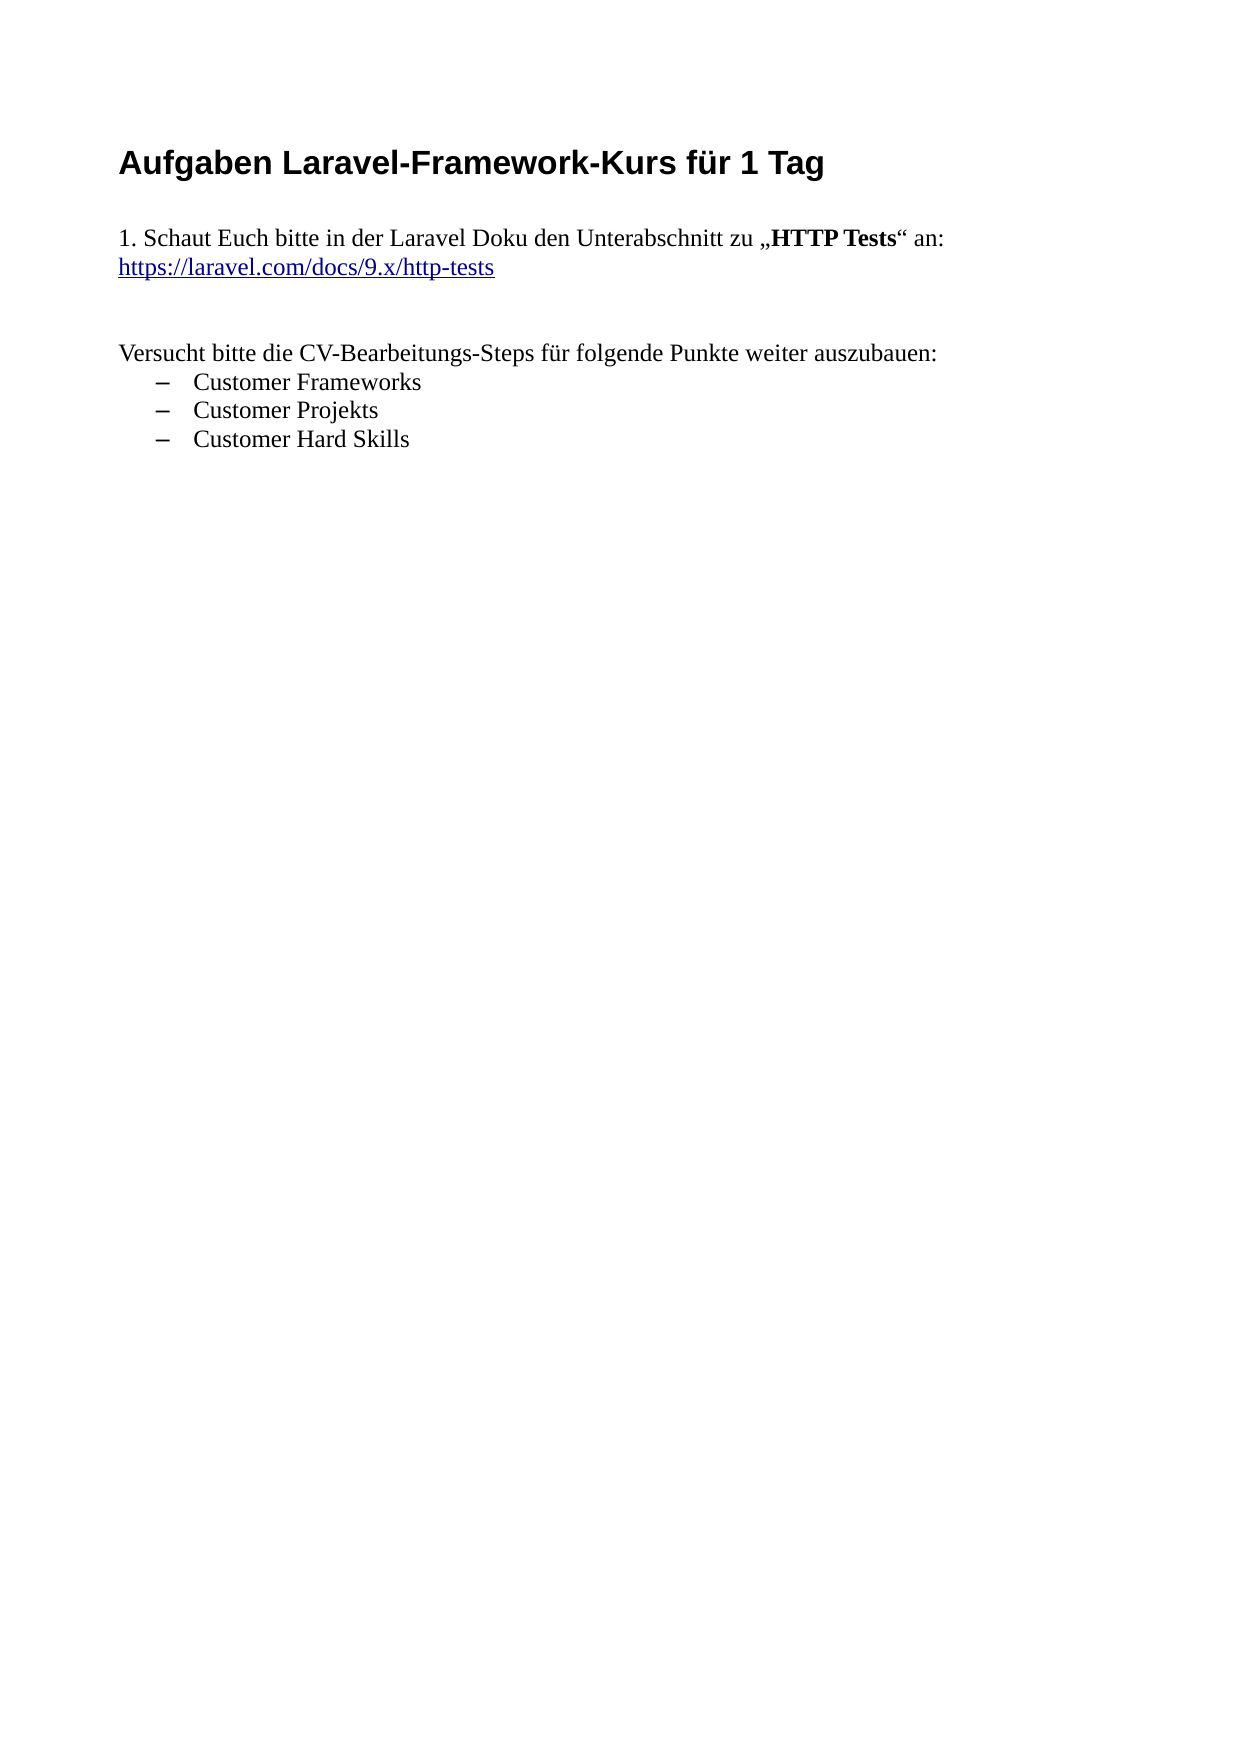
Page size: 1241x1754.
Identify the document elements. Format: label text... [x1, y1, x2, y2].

list Customer Hard Skills [156, 424, 1122, 453]
list Customer Frameworks [156, 367, 1122, 396]
list Customer Projekts [156, 396, 1122, 424]
text Versucht bitte die CV-Bearbeitungs-Steps für folgende Punkte weiter auszubauen: [118, 338, 1122, 367]
text https://laravel.com/docs/9.x/http-tests [118, 252, 1122, 281]
text 1. Schaut Euch bitte in der Laravel Doku den Unterabschnitt zu „HTTP Tests“ an: [118, 223, 1122, 252]
subtitle Aufgaben Laravel-Framework-Kurs für 1 Tag [118, 143, 1122, 182]
